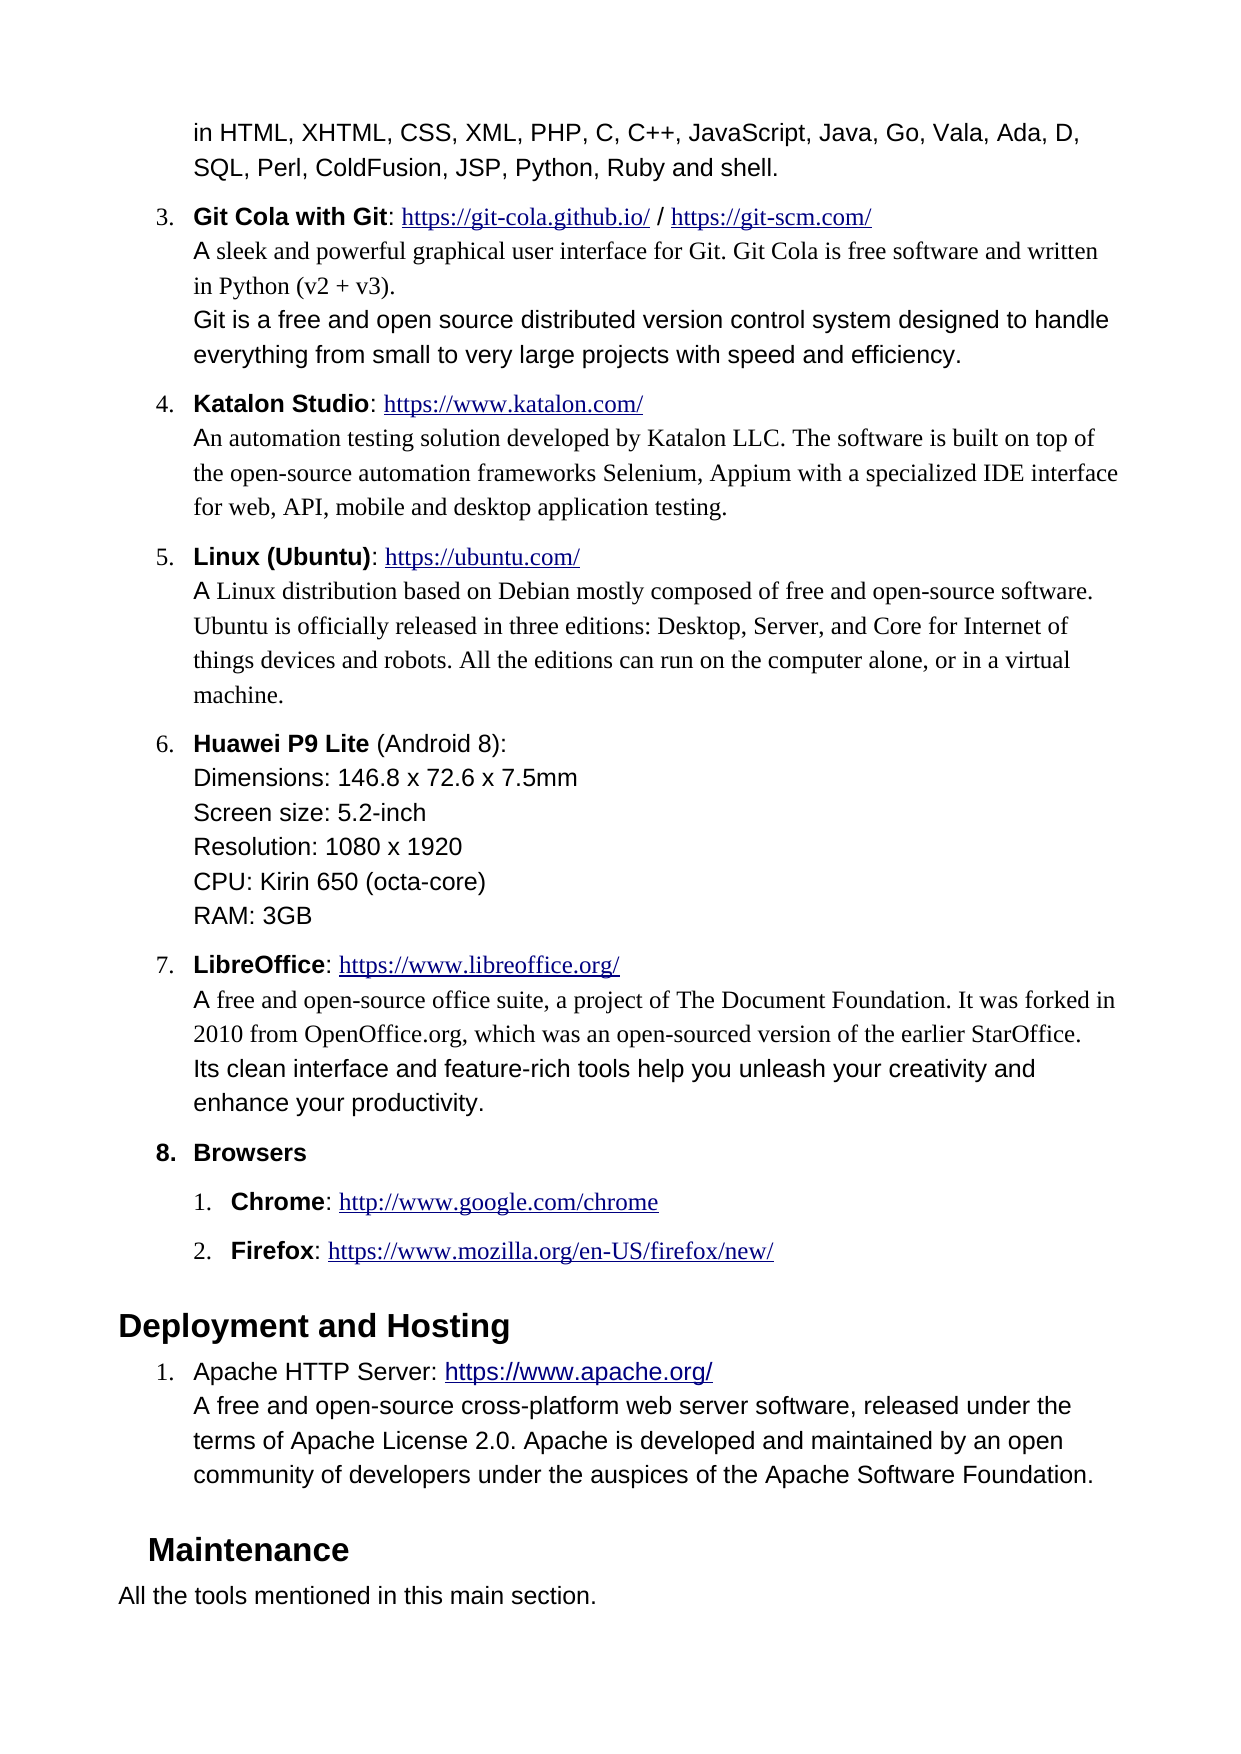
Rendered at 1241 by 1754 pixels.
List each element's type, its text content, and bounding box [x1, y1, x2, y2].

list Git Cola with Git: https://git-cola.github.io/ / https://git-scm.com/ A sleek and powerful graphical user interface for Git. Git Cola is free software and written in Python (v2 + v3). Git is a free and open source distributed version control system designed to handle everything from small to very large projects with speed and efficiency. [156, 202, 1122, 368]
list Browsers [156, 1137, 1122, 1166]
list LibreOffice: https://www.libreoffice.org/ A free and open-source office suite, a project of The Document Foundation. It was forked in 2010 from OpenOffice.org, which was an open-sourced version of the earlier StarOffice. Its clean interface and feature-rich tools help you unleash your creativity and enhance your productivity. [156, 950, 1122, 1117]
list Firefox: https://www.mozilla.org/en-US/firefox/new/ [193, 1236, 1122, 1264]
text All the tools mentioned in this main section. [118, 1581, 1122, 1610]
list in HTML, XHTML, CSS, XML, PHP, C, C++, JavaScript, Java, Go, Vala, Ada, D, SQL, Perl, ColdFusion, JSP, Python, Ruby and shell. [156, 118, 1122, 181]
list Linux (Ubuntu): https://ubuntu.com/ A Linux distribution based on Debian mostly composed of free and open-source software. Ubuntu is officially released in three editions: Desktop, Server, and Core for Internet of things devices and robots. All the editions can run on the computer alone, or in a virtual machine. [156, 542, 1122, 708]
subtitle Deployment and Hosting [118, 1306, 1122, 1344]
subtitle Maintenance [118, 1530, 1122, 1568]
list Katalon Studio: https://www.katalon.com/ An automation testing solution developed by Katalon LLC. The software is built on top of the open-source automation frameworks Selenium, Appium with a specialized IDE interface for web, API, mobile and desktop application testing. [156, 389, 1122, 521]
list Chrome: http://www.google.com/chrome [193, 1187, 1122, 1215]
list Huawei P9 Lite (Android 8): Dimensions: 146.8 x 72.6 x 7.5mm Screen size: 5.2-inch Resolution: 1080 x 1920 CPU: Kirin 650 (octa-core) RAM: 3GB [156, 729, 1122, 930]
list Apache HTTP Server: https://www.apache.org/ A free and open-source cross-platform web server software, released under the terms of Apache License 2.0. Apache is developed and maintained by an open community of developers under the auspices of the Apache Software Foundation. [156, 1357, 1122, 1489]
